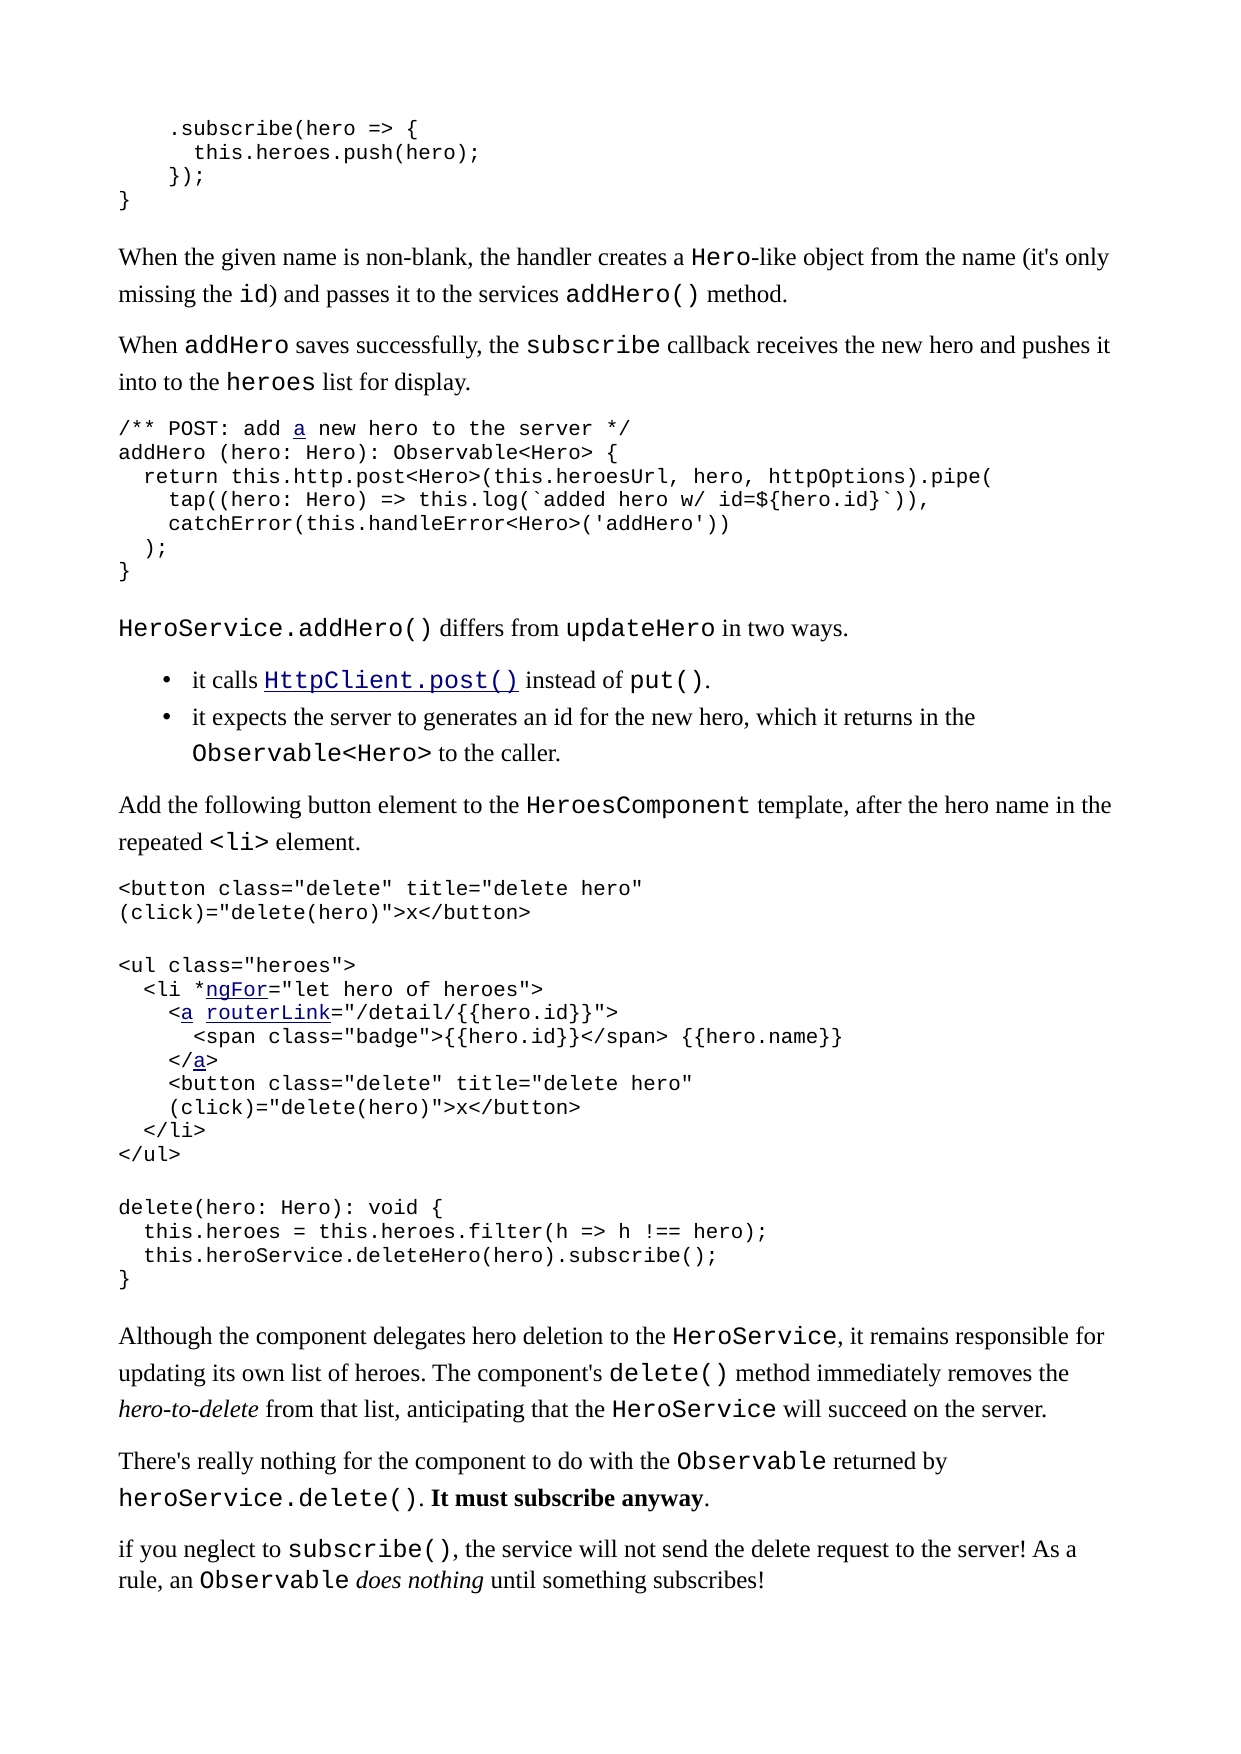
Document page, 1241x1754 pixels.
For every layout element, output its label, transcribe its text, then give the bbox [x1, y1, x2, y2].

list it calls HttpClient.post() instead of put(). [162, 665, 1122, 696]
text </ul> [118, 1144, 1122, 1168]
text When addHero saves successfully, the subscribe callback receives the new hero and pushes it into to the heroes list for display. [118, 330, 1122, 398]
text if you neglect to subscribe(), the service will not send the delete request to the server! As a rule, an Observable does nothing until something subscribes! [118, 1534, 1122, 1596]
text Although the component delegates hero deletion to the HeroService, it remains responsible for updating its own list of heroes. The component's delete() method immediately removes the hero-to-delete from that list, anticipating that the HeroService will succeed on the server. [118, 1321, 1122, 1425]
list it expects the server to generates an id for the new hero, which it returns in the Observable<Hero> to the caller. [162, 702, 1122, 769]
text catchError(this.handleError<Hero>('addHero')) [118, 513, 1122, 537]
text tap((hero: Hero) => this.log(`added hero w/ id=${hero.id}`)), [118, 489, 1122, 513]
text .subscribe(hero => { [118, 118, 1122, 142]
text <button class="delete" title="delete hero" [118, 878, 1122, 902]
text There's really nothing for the component to do with the Observable returned by heroService.delete(). It must subscribe anyway. [118, 1446, 1122, 1513]
text <a routerLink="/detail/{{hero.id}}"> [118, 1002, 1122, 1026]
text addHero (hero: Hero): Observable<Hero> { [118, 442, 1122, 466]
text }); [118, 165, 1122, 189]
text <li *ngFor="let hero of heroes"> [118, 979, 1122, 1002]
text this.heroes = this.heroes.filter(h => h !== hero); [118, 1221, 1122, 1244]
text } [118, 1268, 1122, 1292]
text HeroService.addHero() differs from updateHero in two ways. [118, 613, 1122, 644]
text When the given name is non-blank, the handler creates a Hero-like object from the name (it's only missing the id) and passes it to the services addHero() method. [118, 242, 1122, 309]
text <ul class="heroes"> [118, 955, 1122, 979]
text ); [118, 537, 1122, 560]
text this.heroes.push(hero); [118, 142, 1122, 165]
text } [118, 560, 1122, 584]
text } [118, 189, 1122, 213]
text return this.http.post<Hero>(this.heroesUrl, hero, httpOptions).pipe( [118, 466, 1122, 489]
text (click)="delete(hero)">x</button> [118, 902, 1122, 926]
text </li> [118, 1121, 1122, 1144]
text (click)="delete(hero)">x</button> [118, 1097, 1122, 1121]
text Add the following button element to the HeroesComponent template, after the hero name in the repeated <li> element. [118, 790, 1122, 857]
text <button class="delete" title="delete hero" [118, 1073, 1122, 1097]
text </a> [118, 1049, 1122, 1073]
text /** POST: add a new hero to the server */ [118, 418, 1122, 442]
text <span class="badge">{{hero.id}}</span> {{hero.name}} [118, 1026, 1122, 1049]
text delete(hero: Hero): void { [118, 1197, 1122, 1221]
text this.heroService.deleteHero(hero).subscribe(); [118, 1244, 1122, 1268]
